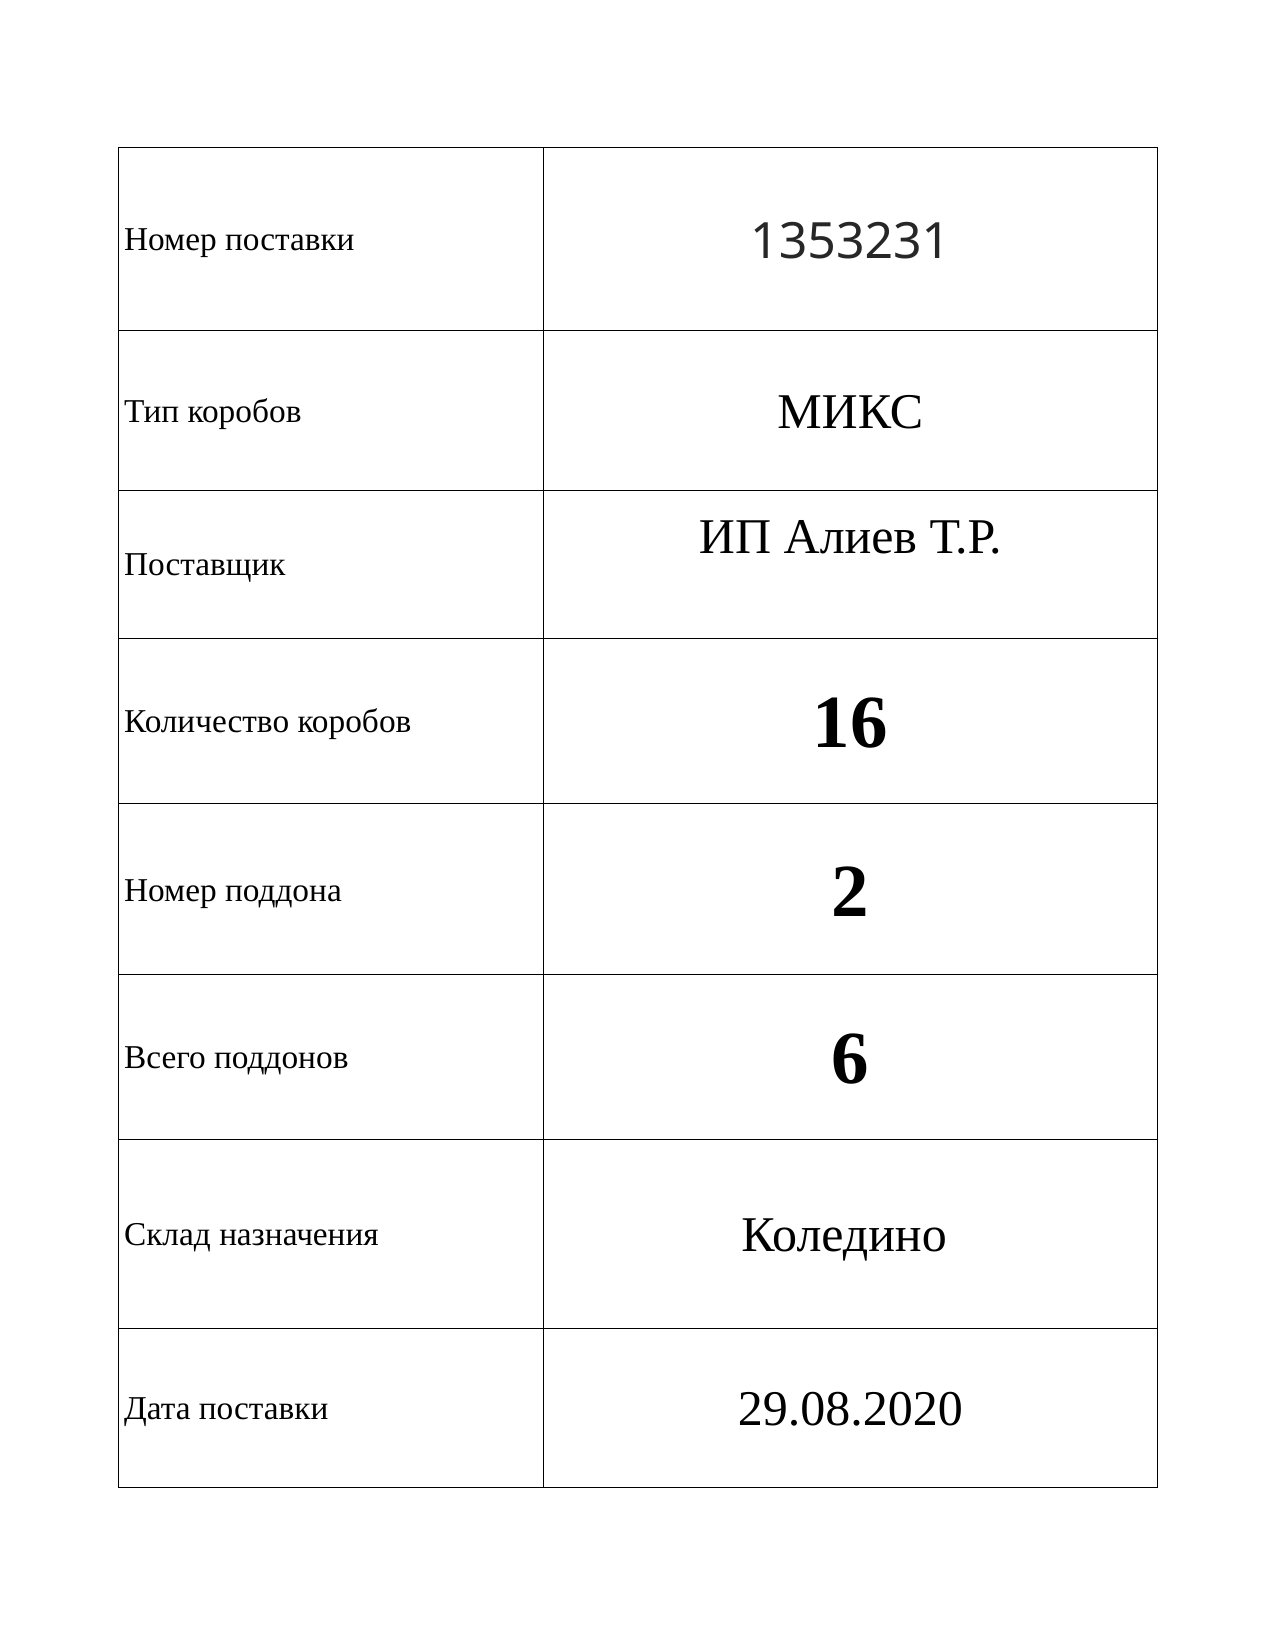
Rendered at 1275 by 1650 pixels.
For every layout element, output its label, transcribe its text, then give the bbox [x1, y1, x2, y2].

table_cell Количество коробов [119, 639, 543, 803]
table_header Номер поставки [119, 148, 543, 330]
table_cell Тип коробов [119, 331, 543, 490]
table_cell Поставщик [119, 491, 543, 637]
table_cell 29.08.2020 [544, 1329, 1157, 1487]
table_cell 2 [544, 804, 1157, 974]
table_cell ИП Алиев Т.Р. [544, 491, 1157, 637]
table_cell Склад назначения [119, 1140, 543, 1327]
table_cell Номер поддона [119, 804, 543, 974]
table_cell 6 [544, 975, 1157, 1139]
table_cell Коледино [544, 1140, 1157, 1327]
table_cell Дата поставки [119, 1329, 543, 1487]
table_header 1353231 [544, 148, 1157, 330]
table_cell Всего поддонов [119, 975, 543, 1139]
table_cell МИКС [544, 331, 1157, 490]
table_cell 16 [544, 639, 1157, 803]
